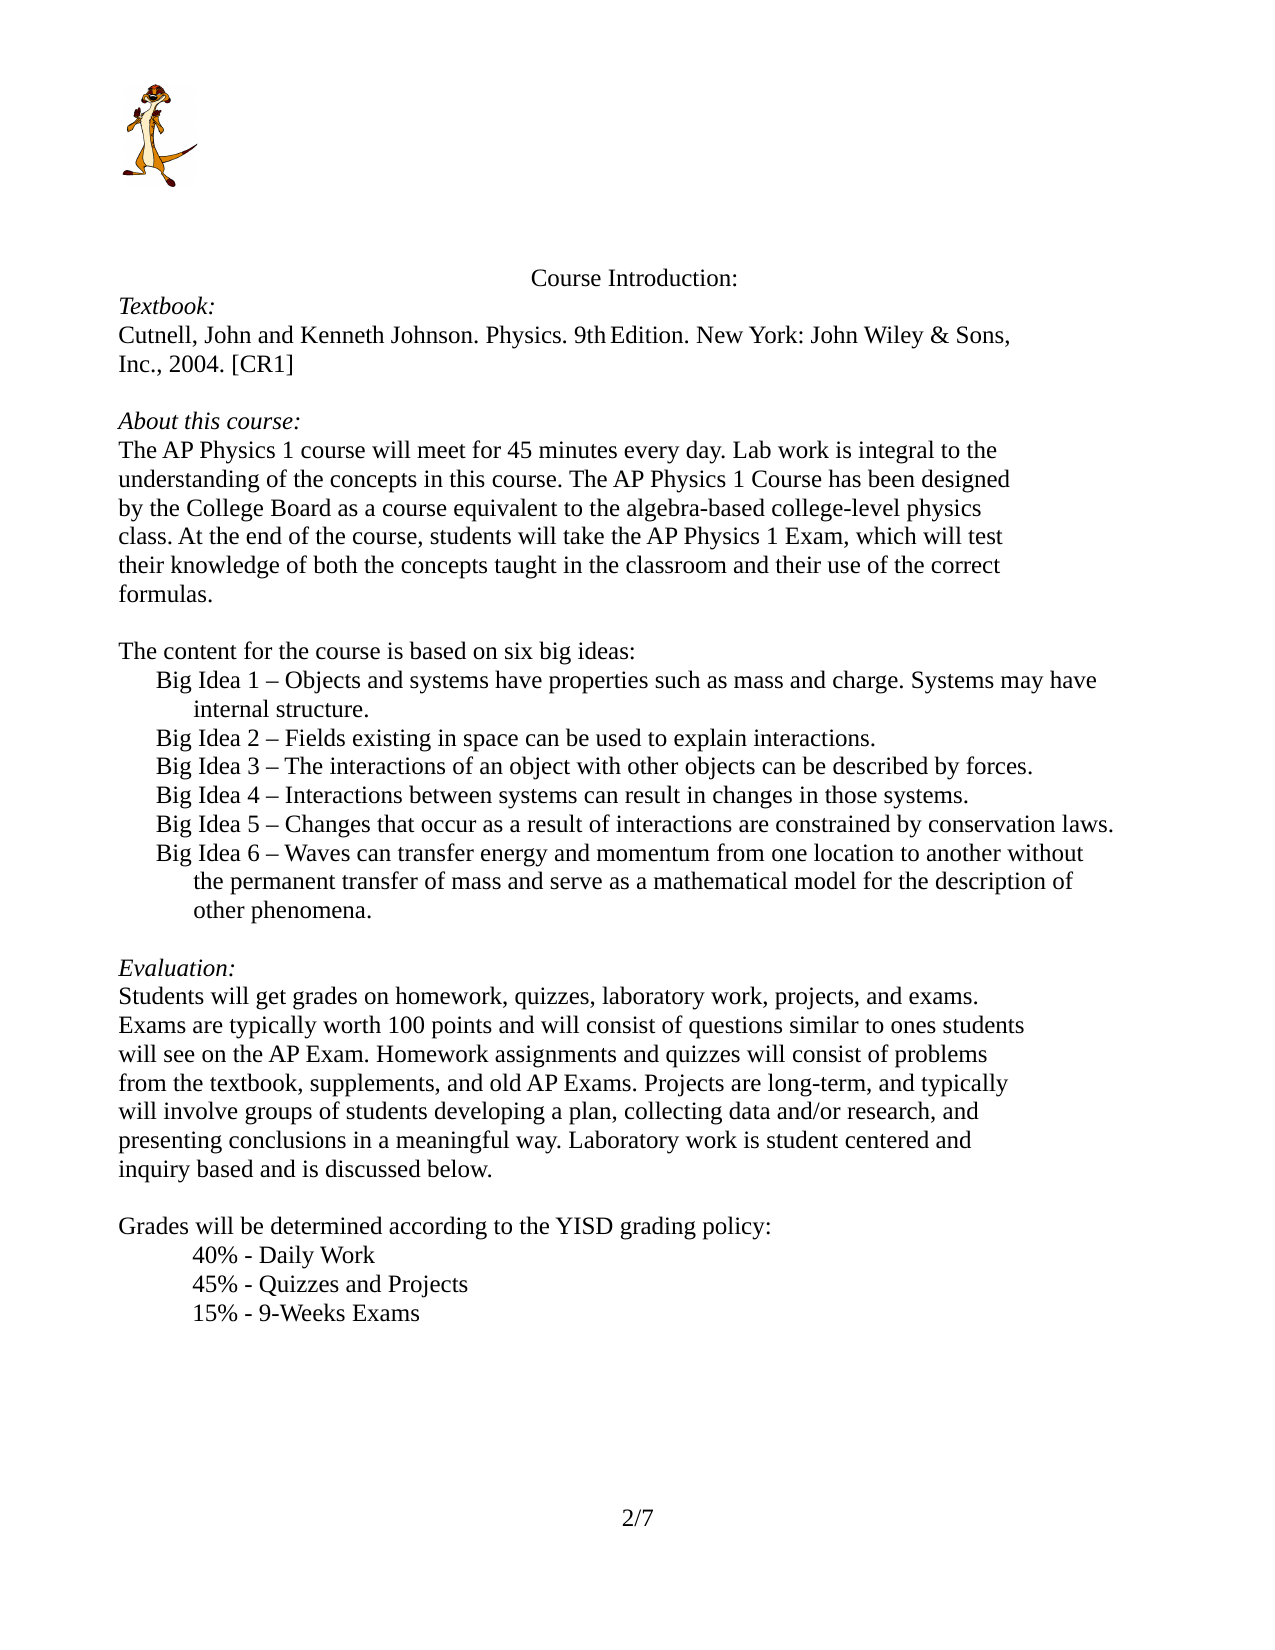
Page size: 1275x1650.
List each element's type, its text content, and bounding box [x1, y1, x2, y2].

text Textbook: [118, 291, 1157, 320]
text The content for the course is based on six big ideas: [118, 636, 1157, 665]
text Course Introduction: [118, 263, 1157, 291]
text About this course: [118, 406, 1157, 435]
text Cutnell, John and Kenneth Johnson. Physics. 9th Edition. New York: John Wiley & Sons, [118, 320, 1157, 349]
text will involve groups of students developing a plan, collecting data and/or research, and [118, 1096, 1157, 1125]
text formulas. [118, 579, 1157, 608]
text The AP Physics 1 course will meet for 45 minutes every day. Lab work is integral to the [118, 435, 1157, 464]
text inquiry based and is discussed below. [118, 1154, 1157, 1183]
text Grades will be determined according to the YISD grading policy: [118, 1211, 1157, 1240]
text Students will get grades on homework, quizzes, laboratory work, projects, and exams. [118, 981, 1157, 1010]
text 45% - Quizzes and Projects [118, 1269, 1157, 1298]
text will see on the AP Exam. Homework assignments and quizzes will consist of problems [118, 1039, 1157, 1068]
text Big Idea 2 – Fields existing in space can be used to explain interactions. [156, 723, 1119, 751]
text Exams are typically worth 100 points and will consist of questions similar to ones students [118, 1010, 1157, 1039]
text Evaluation: [118, 953, 1157, 981]
text from the textbook, supplements, and old AP Exams. Projects are long-term, and typically [118, 1068, 1157, 1096]
picture [122, 84, 198, 187]
text presenting conclusions in a meaningful way. Laboratory work is student centered and [118, 1125, 1157, 1154]
text understanding of the concepts in this course. The AP Physics 1 Course has been designed [118, 464, 1157, 493]
text 40% - Daily Work [118, 1240, 1157, 1269]
text 15% - 9-Weeks Exams [118, 1298, 1157, 1326]
text Big Idea 4 – Interactions between systems can result in changes in those systems. [156, 780, 1119, 809]
text class. At the end of the course, students will take the AP Physics 1 Exam, which will test [118, 521, 1157, 550]
text by the College Board as a course equivalent to the algebra-based college-level physics [118, 493, 1157, 521]
text Big Idea 3 – The interactions of an object with other objects can be described by forces. [156, 751, 1119, 780]
text Inc., 2004. [CR1] [118, 349, 1157, 378]
text Big Idea 1 – Objects and systems have properties such as mass and charge. Systems may have internal structure. [156, 665, 1119, 723]
text Big Idea 6 – Waves can transfer energy and momentum from one location to another without the permanent transfer of mass and serve as a mathematical model for the description of other phenomena. [156, 838, 1119, 924]
text Big Idea 5 – Changes that occur as a result of interactions are constrained by conservation laws. [156, 809, 1119, 838]
text their knowledge of both the concepts taught in the classroom and their use of the correct [118, 550, 1157, 579]
